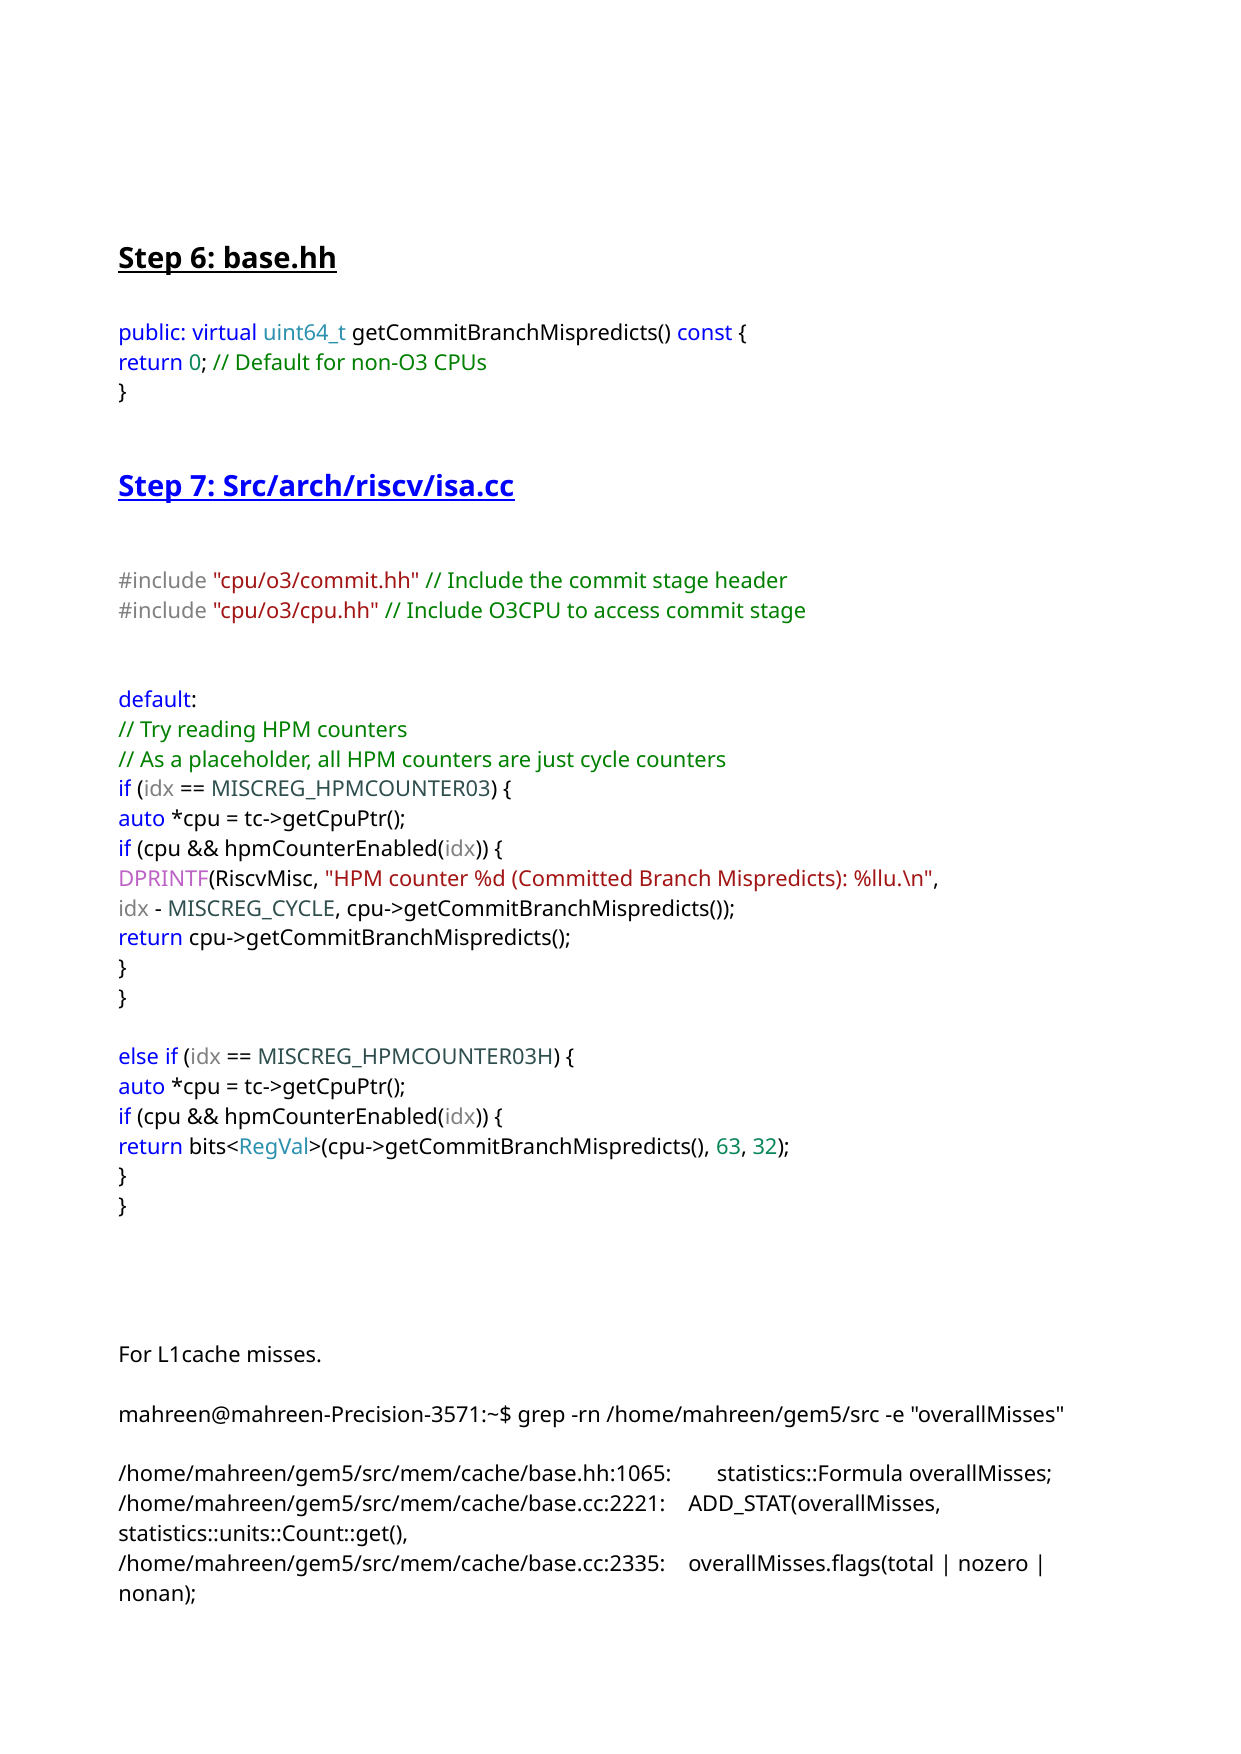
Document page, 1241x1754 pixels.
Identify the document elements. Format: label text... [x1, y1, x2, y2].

text if (idx == MISCREG_HPMCOUNTER03) { [118, 773, 1122, 803]
text #include "cpu/o3/cpu.hh" // Include O3CPU to access commit stage [118, 594, 1122, 624]
text return cpu->getCommitBranchMispredicts(); [118, 922, 1122, 952]
text public: virtual uint64_t getCommitBranchMispredicts() const { [118, 317, 1122, 346]
text return 0; // Default for non-O3 CPUs [118, 346, 1122, 376]
text idx - MISCREG_CYCLE, cpu->getCommitBranchMispredicts()); [118, 892, 1122, 922]
text } [118, 982, 1122, 1012]
text auto *cpu = tc->getCpuPtr(); [118, 1071, 1122, 1101]
text auto *cpu = tc->getCpuPtr(); [118, 803, 1122, 833]
text DPRINTF(RiscvMisc, "HPM counter %d (Committed Branch Mispredicts): %llu.\n", [118, 863, 1122, 892]
text /home/mahreen/gem5/src/mem/cache/base.cc:2335: overallMisses.flags(total | nozero | nonan); [118, 1548, 1122, 1607]
text default: [118, 654, 1122, 714]
text // As a placeholder, all HPM counters are just cycle counters [118, 743, 1122, 773]
text For L1cache misses. mahreen@mahreen-Precision-3571:~$ grep -rn /home/mahreen/gem5/src -e "overallMisses" [118, 1250, 1122, 1429]
text } [118, 376, 1122, 406]
text Step 7: Src/arch/riscv/isa.cc [118, 466, 1122, 565]
text // Try reading HPM counters [118, 714, 1122, 743]
text else if (idx == MISCREG_HPMCOUNTER03H) { [118, 1041, 1122, 1071]
text } [118, 1161, 1122, 1190]
text if (cpu && hpmCounterEnabled(idx)) { [118, 833, 1122, 863]
text } [118, 1190, 1122, 1220]
text } [118, 952, 1122, 982]
text if (cpu && hpmCounterEnabled(idx)) { [118, 1101, 1122, 1131]
text return bits<RegVal>(cpu->getCommitBranchMispredicts(), 63, 32); [118, 1131, 1122, 1161]
text #include "cpu/o3/commit.hh" // Include the commit stage header [118, 565, 1122, 594]
text Step 6: base.hh [118, 237, 1122, 277]
text /home/mahreen/gem5/src/mem/cache/base.cc:2221: ADD_STAT(overallMisses, statistics::units::Count::get(), [118, 1488, 1122, 1548]
text /home/mahreen/gem5/src/mem/cache/base.hh:1065: statistics::Formula overallMisses; [118, 1458, 1122, 1488]
